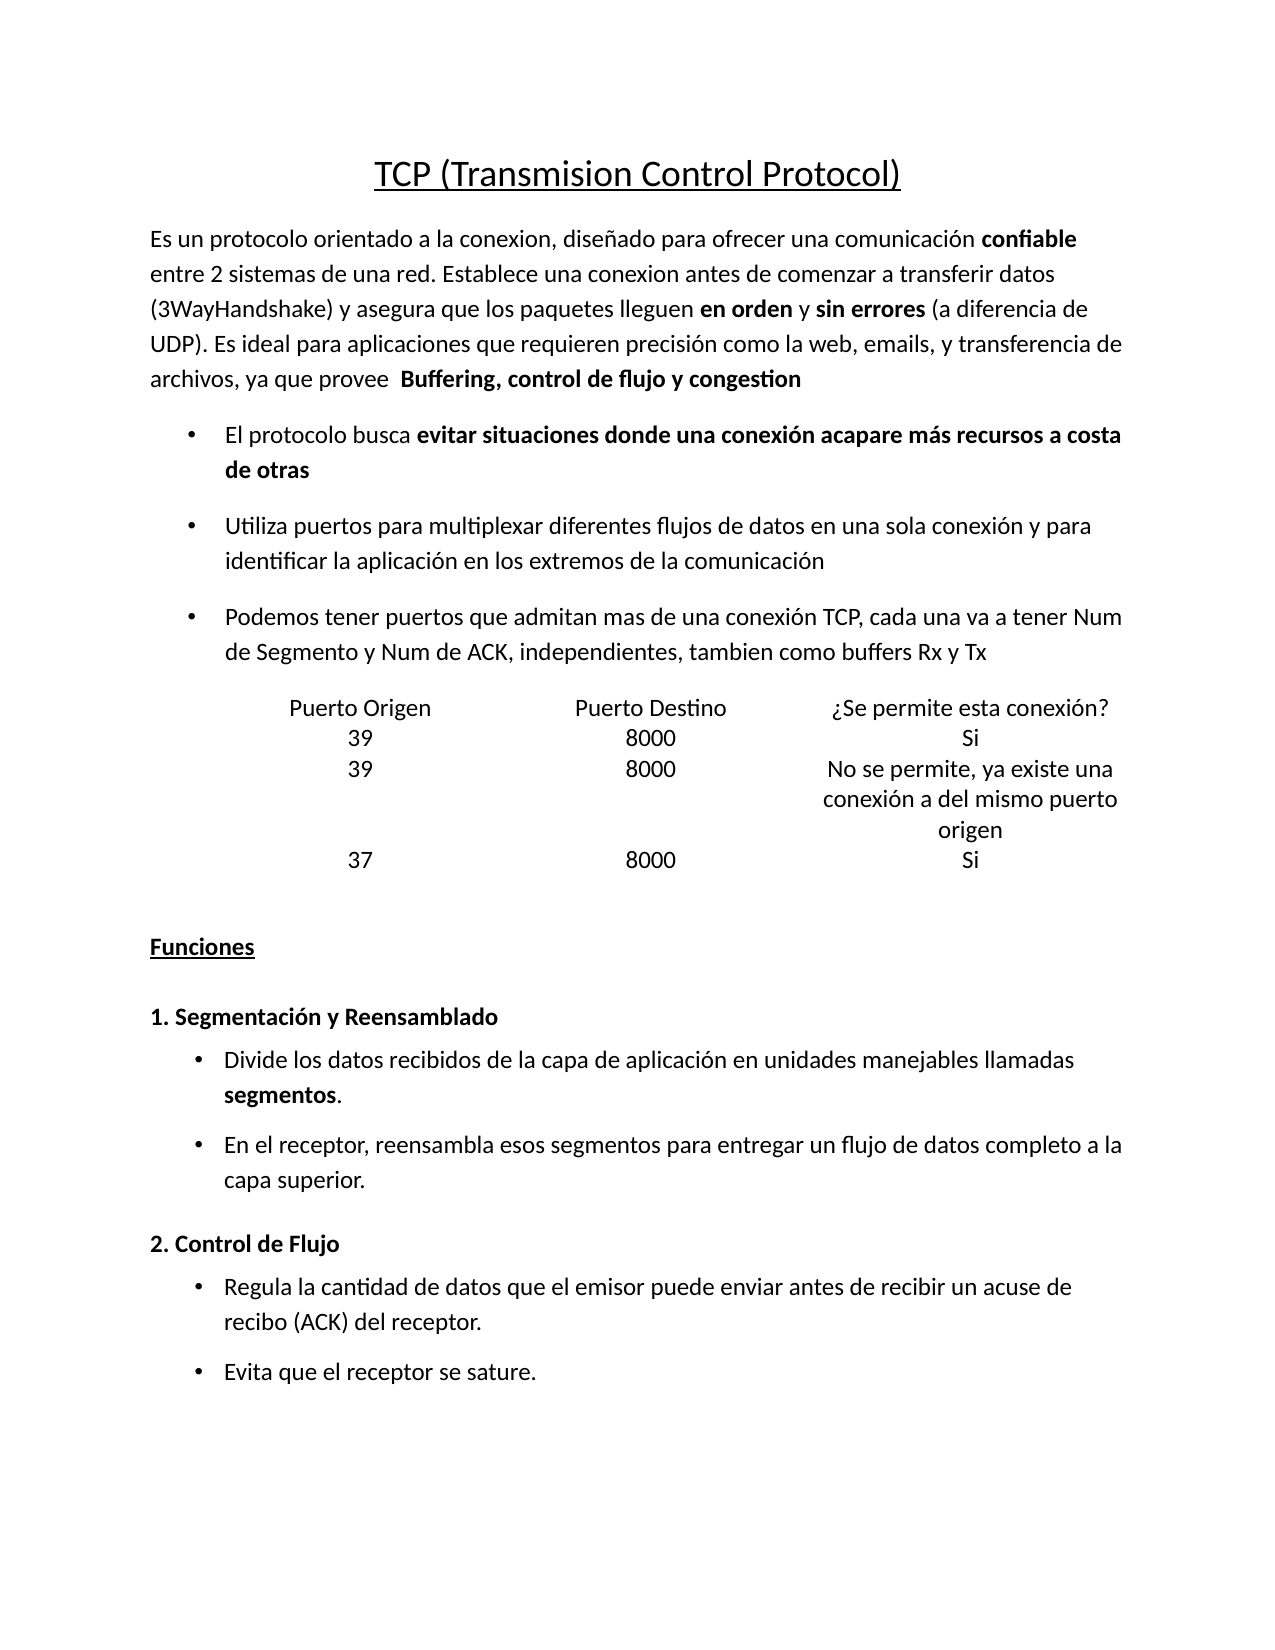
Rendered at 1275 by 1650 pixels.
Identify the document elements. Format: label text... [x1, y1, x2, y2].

table_cell 37 [219, 845, 502, 875]
text Es un protocolo orientado a la conexion, diseñado para ofrecer una comunicación confiable entre 2 sistemas de una red. Establece una conexion antes de comenzar a transferir datos (3WayHandshake) y asegura que los paquetes lleguen en orden y sin errores (a diferencia de UDP). Es ideal para aplicaciones que requieren precisión como la web, emails, y transferencia de archivos, ya que provee Buffering, control de flujo y congestion [150, 223, 1125, 394]
list En el receptor, reensambla esos segmentos para entregar un flujo de datos completo a la capa superior. [194, 1129, 1125, 1194]
list El protocolo busca evitar situaciones donde una conexión acapare más recursos a costa de otras [187, 419, 1125, 485]
list Evita que el receptor se sature. [194, 1356, 1125, 1386]
table_header Puerto Origen [219, 692, 502, 722]
subtitle 2. Control de Flujo [150, 1228, 1125, 1258]
subtitle Funciones [150, 931, 1125, 961]
table_cell Si [800, 723, 1141, 753]
table_header Puerto Destino [502, 692, 800, 722]
table_cell No se permite, ya existe una conexión a del mismo puerto origen [800, 753, 1141, 844]
table_cell 8000 [502, 723, 800, 753]
table_cell 39 [219, 723, 502, 753]
list Podemos tener puertos que admitan mas de una conexión TCP, cada una va a tener Num de Segmento y Num de ACK, independientes, tambien como buffers Rx y Tx [187, 601, 1125, 667]
table_cell 39 [219, 753, 502, 844]
table_cell Si [800, 845, 1141, 875]
subtitle 1. Segmentación y Reensamblado [150, 1001, 1125, 1032]
table_header ¿Se permite esta conexión? [800, 692, 1141, 722]
table_cell 8000 [502, 753, 800, 844]
table_cell 8000 [502, 845, 800, 875]
list Regula la cantidad de datos que el emisor puede enviar antes de recibir un acuse de recibo (ACK) del receptor. [194, 1271, 1125, 1337]
text TCP (Transmision Control Protocol) [150, 150, 1125, 196]
list Divide los datos recibidos de la capa de aplicación en unidades manejables llamadas segmentos. [194, 1044, 1125, 1110]
list Utiliza puertos para multiplexar diferentes flujos de datos en una sola conexión y para identificar la aplicación en los extremos de la comunicación [187, 510, 1125, 576]
